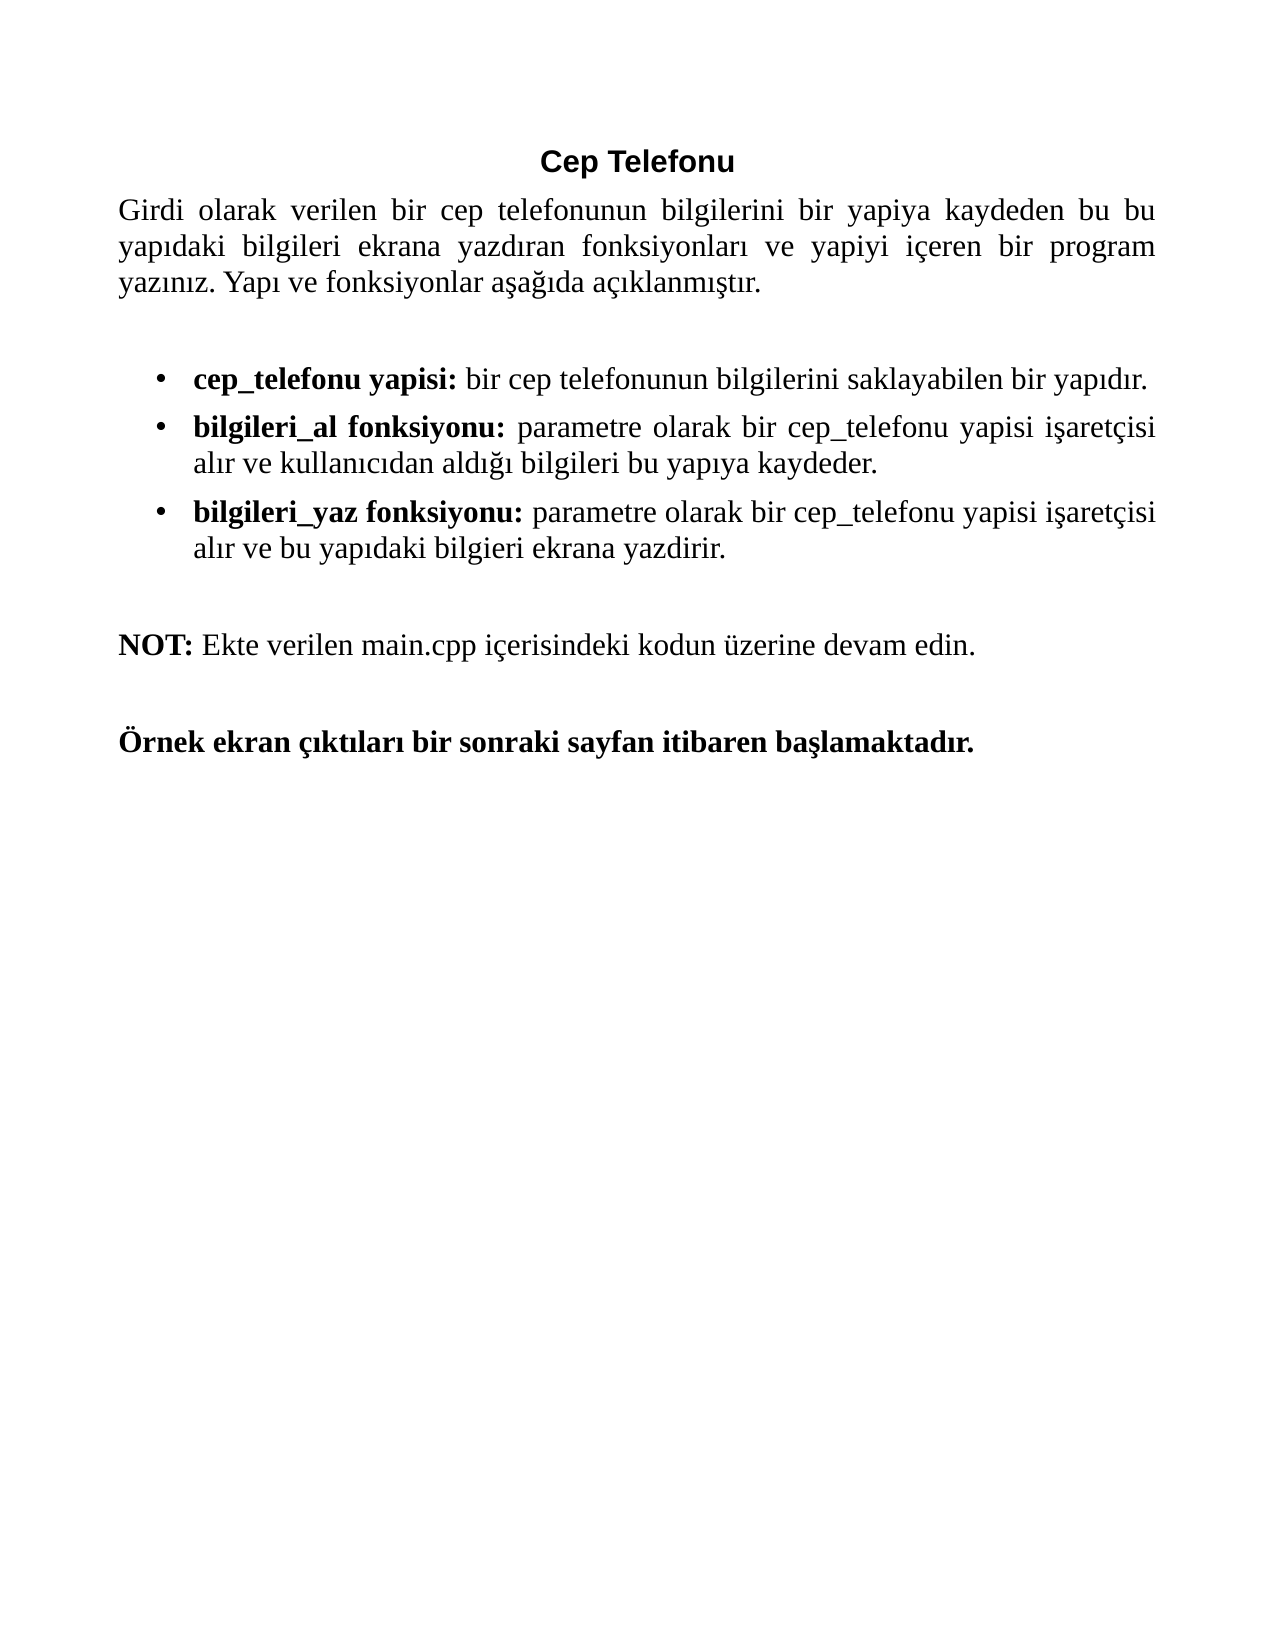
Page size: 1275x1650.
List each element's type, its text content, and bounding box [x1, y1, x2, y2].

text Girdi olarak verilen bir cep telefonunun bilgilerini bir yapiya kaydeden bu bu yapıdaki bilgileri ekrana yazdıran fonksiyonları ve yapiyi içeren bir program yazınız. Yapı ve fonksiyonlar aşağıda açıklanmıştır. [118, 192, 1157, 299]
list cep_telefonu yapisi: bir cep telefonunun bilgilerini saklayabilen bir yapıdır. [156, 360, 1157, 396]
text NOT: Ekte verilen main.cpp içerisindeki kodun üzerine devam edin. [118, 626, 1157, 662]
list bilgileri_al fonksiyonu: parametre olarak bir cep_telefonu yapisi işaretçisi alır ve kullanıcıdan aldığı bilgileri bu yapıya kaydeder. [156, 409, 1157, 481]
text Örnek ekran çıktıları bir sonraki sayfan itibaren başlamaktadır. [118, 723, 1157, 759]
list bilgileri_yaz fonksiyonu: parametre olarak bir cep_telefonu yapisi işaretçisi alır ve bu yapıdaki bilgieri ekrana yazdirir. [156, 493, 1157, 565]
title Cep Telefonu [118, 143, 1157, 179]
